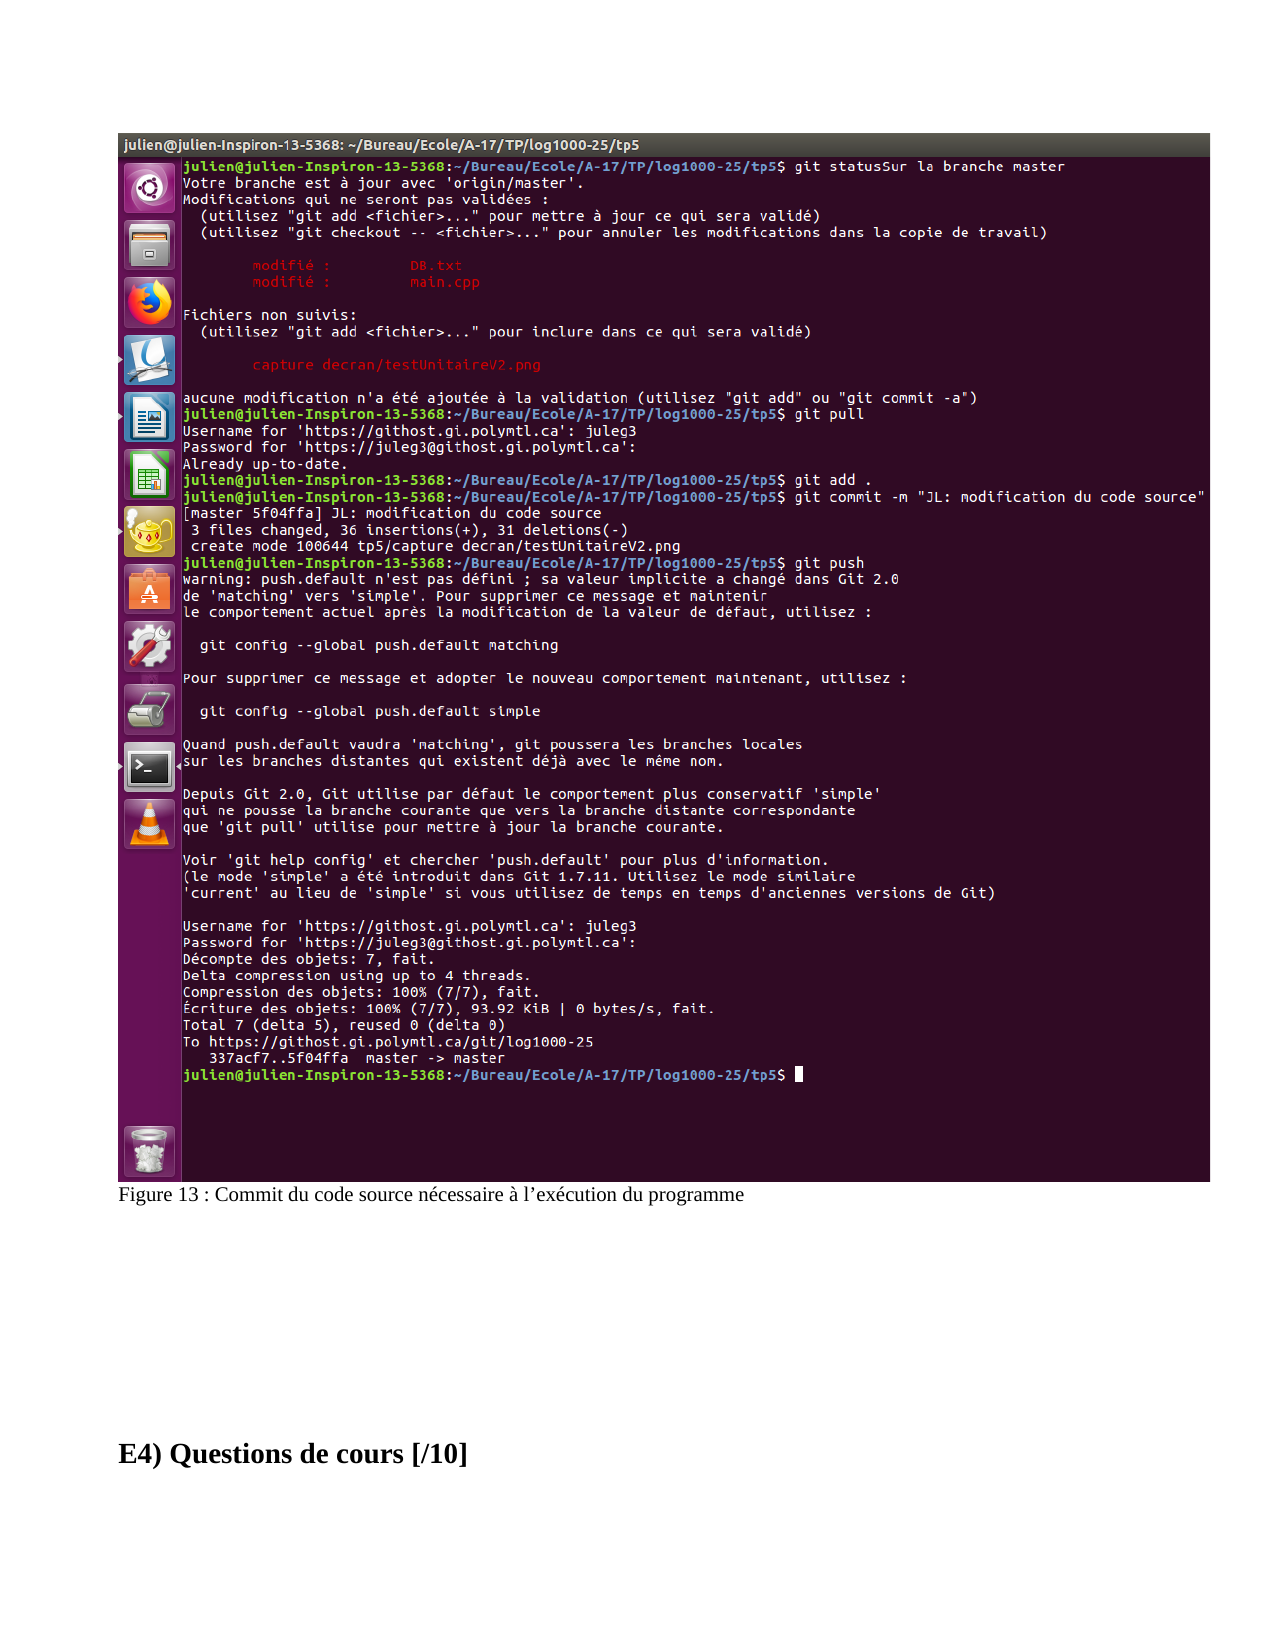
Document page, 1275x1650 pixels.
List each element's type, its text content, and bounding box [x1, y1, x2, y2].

text E4) Questions de cours [/10] [118, 1436, 1157, 1469]
text [118, 118, 1157, 133]
text Figure 13 : Commit du code source nécessaire à l’exécution du programme [118, 1182, 1157, 1206]
